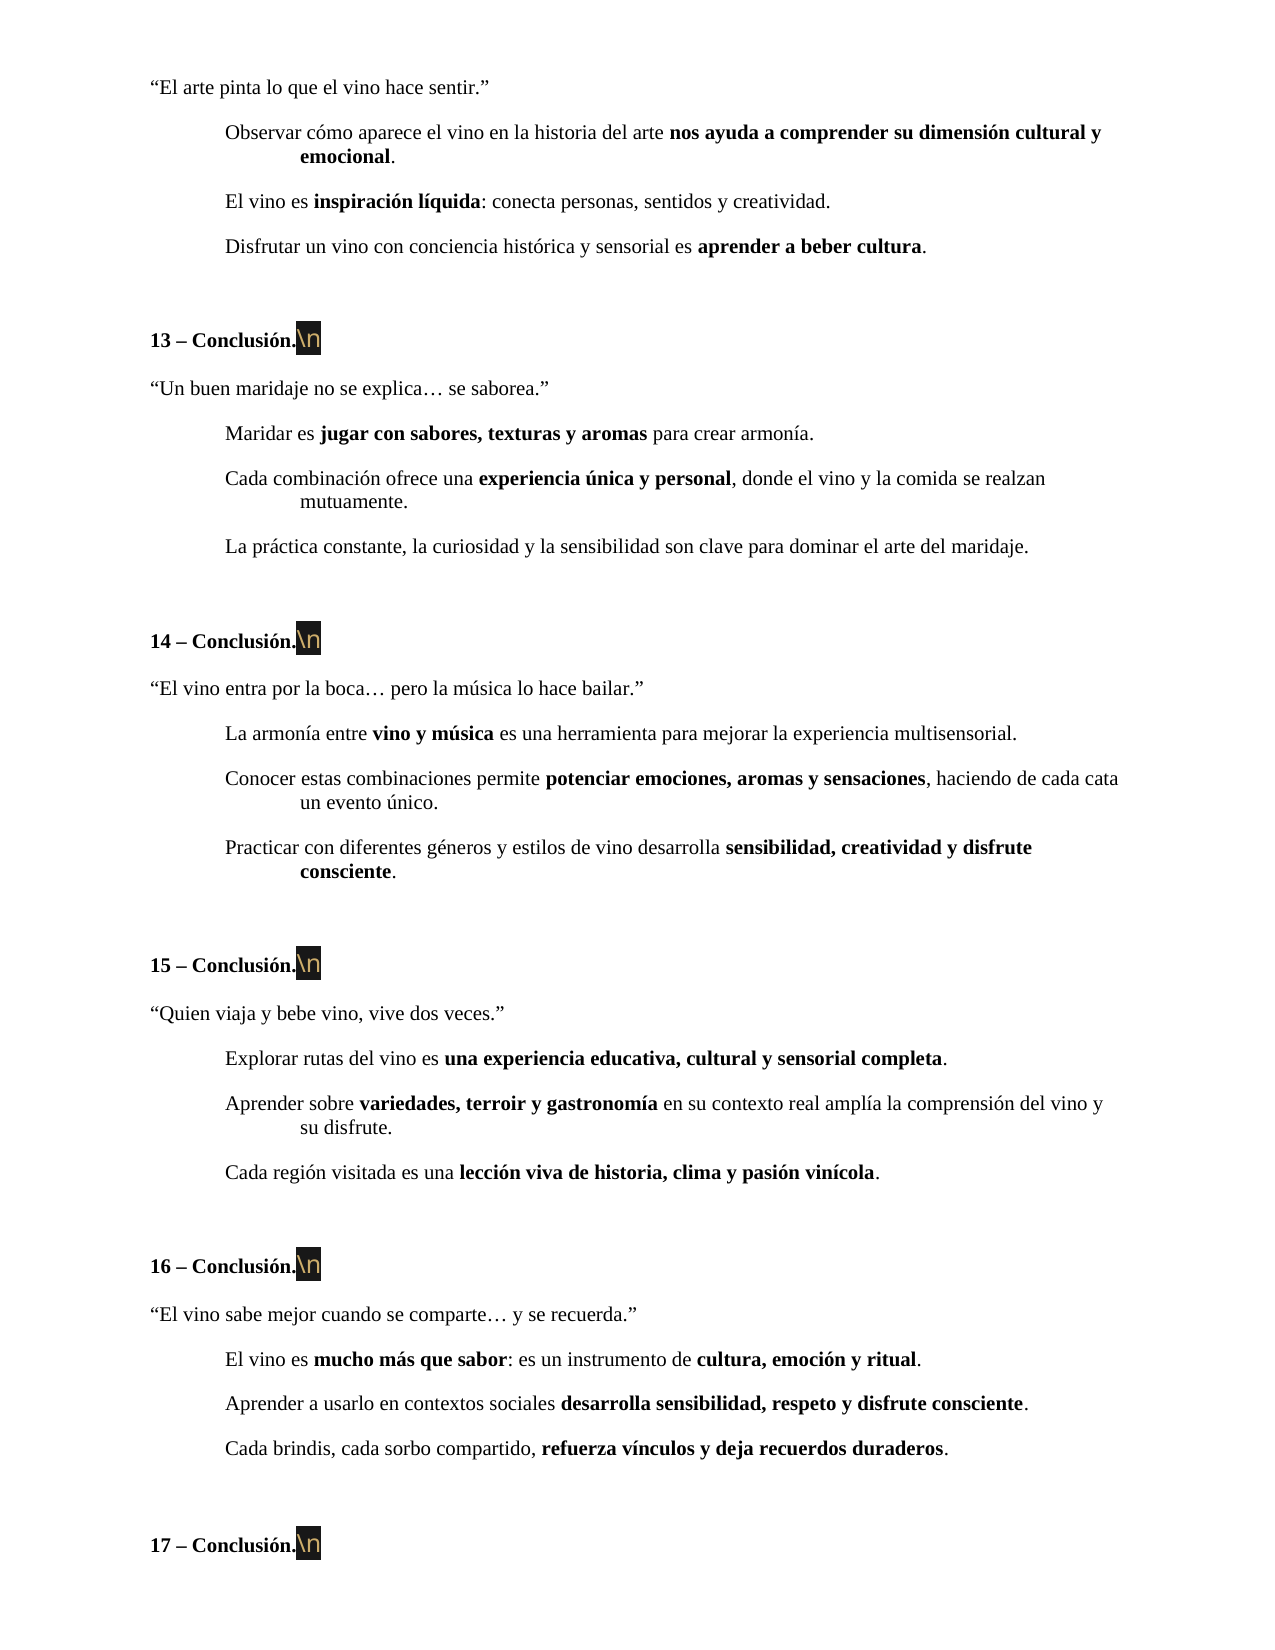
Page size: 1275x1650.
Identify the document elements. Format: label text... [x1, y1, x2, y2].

list Cada brindis, cada sorbo compartido, refuerza vínculos y deja recuerdos duraderos. [187, 1436, 1125, 1460]
text 13 – Conclusión.\n [150, 321, 1125, 355]
list Maridar es jugar con sabores, texturas y aromas para crear armonía. [187, 421, 1125, 444]
list Aprender sobre variedades, terroir y gastronomía en su contexto real amplía la comprensión del vino y su disfrute. [187, 1091, 1125, 1139]
list El vino es inspiración líquida: conecta personas, sentidos y creatividad. [187, 189, 1125, 213]
text “El vino entra por la boca… pero la música lo hace bailar.” [150, 676, 1125, 700]
text “Un buen maridaje no se explica… se saborea.” [150, 376, 1125, 400]
text “El arte pinta lo que el vino hace sentir.” [150, 75, 1125, 99]
list Disfrutar un vino con conciencia histórica y sensorial es aprender a beber cultura. [187, 234, 1125, 258]
list Conocer estas combinaciones permite potenciar emociones, aromas y sensaciones, haciendo de cada cata un evento único. [187, 766, 1125, 814]
text 16 – Conclusión.\n [150, 1247, 1125, 1281]
list Practicar con diferentes géneros y estilos de vino desarrolla sensibilidad, creatividad y disfrute consciente. [187, 835, 1125, 883]
list Explorar rutas del vino es una experiencia educativa, cultural y sensorial completa. [187, 1046, 1125, 1070]
list La armonía entre vino y música es una herramienta para mejorar la experiencia multisensorial. [187, 721, 1125, 745]
list La práctica constante, la curiosidad y la sensibilidad son clave para dominar el arte del maridaje. [187, 534, 1125, 558]
list El vino es mucho más que sabor: es un instrumento de cultura, emoción y ritual. [187, 1346, 1125, 1371]
text 14 – Conclusión.\n [150, 621, 1125, 655]
text “El vino sabe mejor cuando se comparte… y se recuerda.” [150, 1302, 1125, 1326]
text 15 – Conclusión.\n [150, 946, 1125, 980]
list Aprender a usarlo en contextos sociales desarrolla sensibilidad, respeto y disfrute consciente. [187, 1391, 1125, 1415]
text “Quien viaja y bebe vino, vive dos veces.” [150, 1001, 1125, 1025]
list Observar cómo aparece el vino en la historia del arte nos ayuda a comprender su dimensión cultural y emocional. [187, 120, 1125, 168]
list Cada combinación ofrece una experiencia única y personal, donde el vino y la comida se realzan mutuamente. [187, 465, 1125, 513]
list Cada región visitada es una lección viva de historia, clima y pasión vinícola. [187, 1160, 1125, 1184]
text 17 – Conclusión.\n [150, 1526, 1125, 1560]
